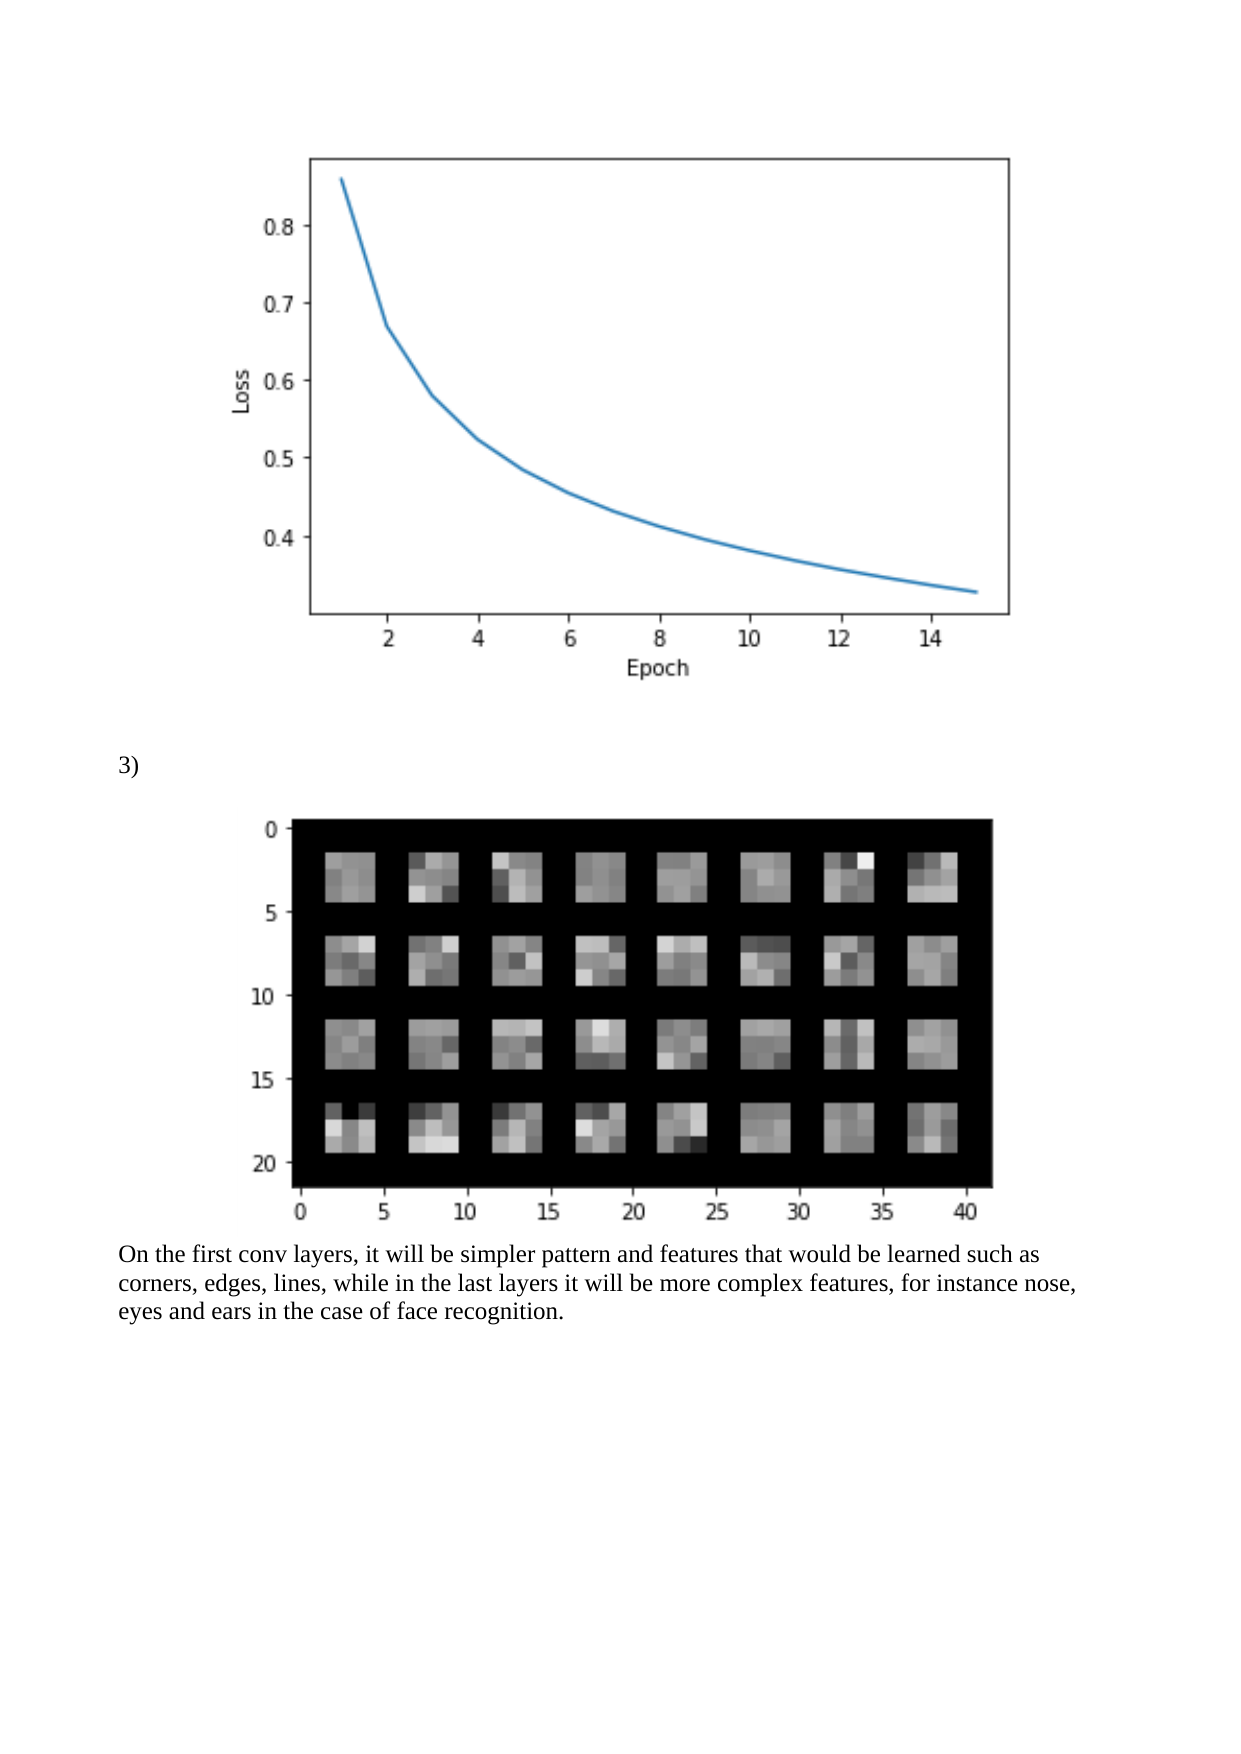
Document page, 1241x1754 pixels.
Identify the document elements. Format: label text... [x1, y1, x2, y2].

picture [218, 146, 1023, 693]
text 3) [118, 750, 1122, 779]
picture [236, 807, 1004, 1237]
text On the first conv layers, it will be simpler pattern and features that would be learned such as corners, edges, lines, while in the last layers it will be more complex features, for instance nose, eyes and ears in the case of face recognition. [118, 1239, 1122, 1325]
